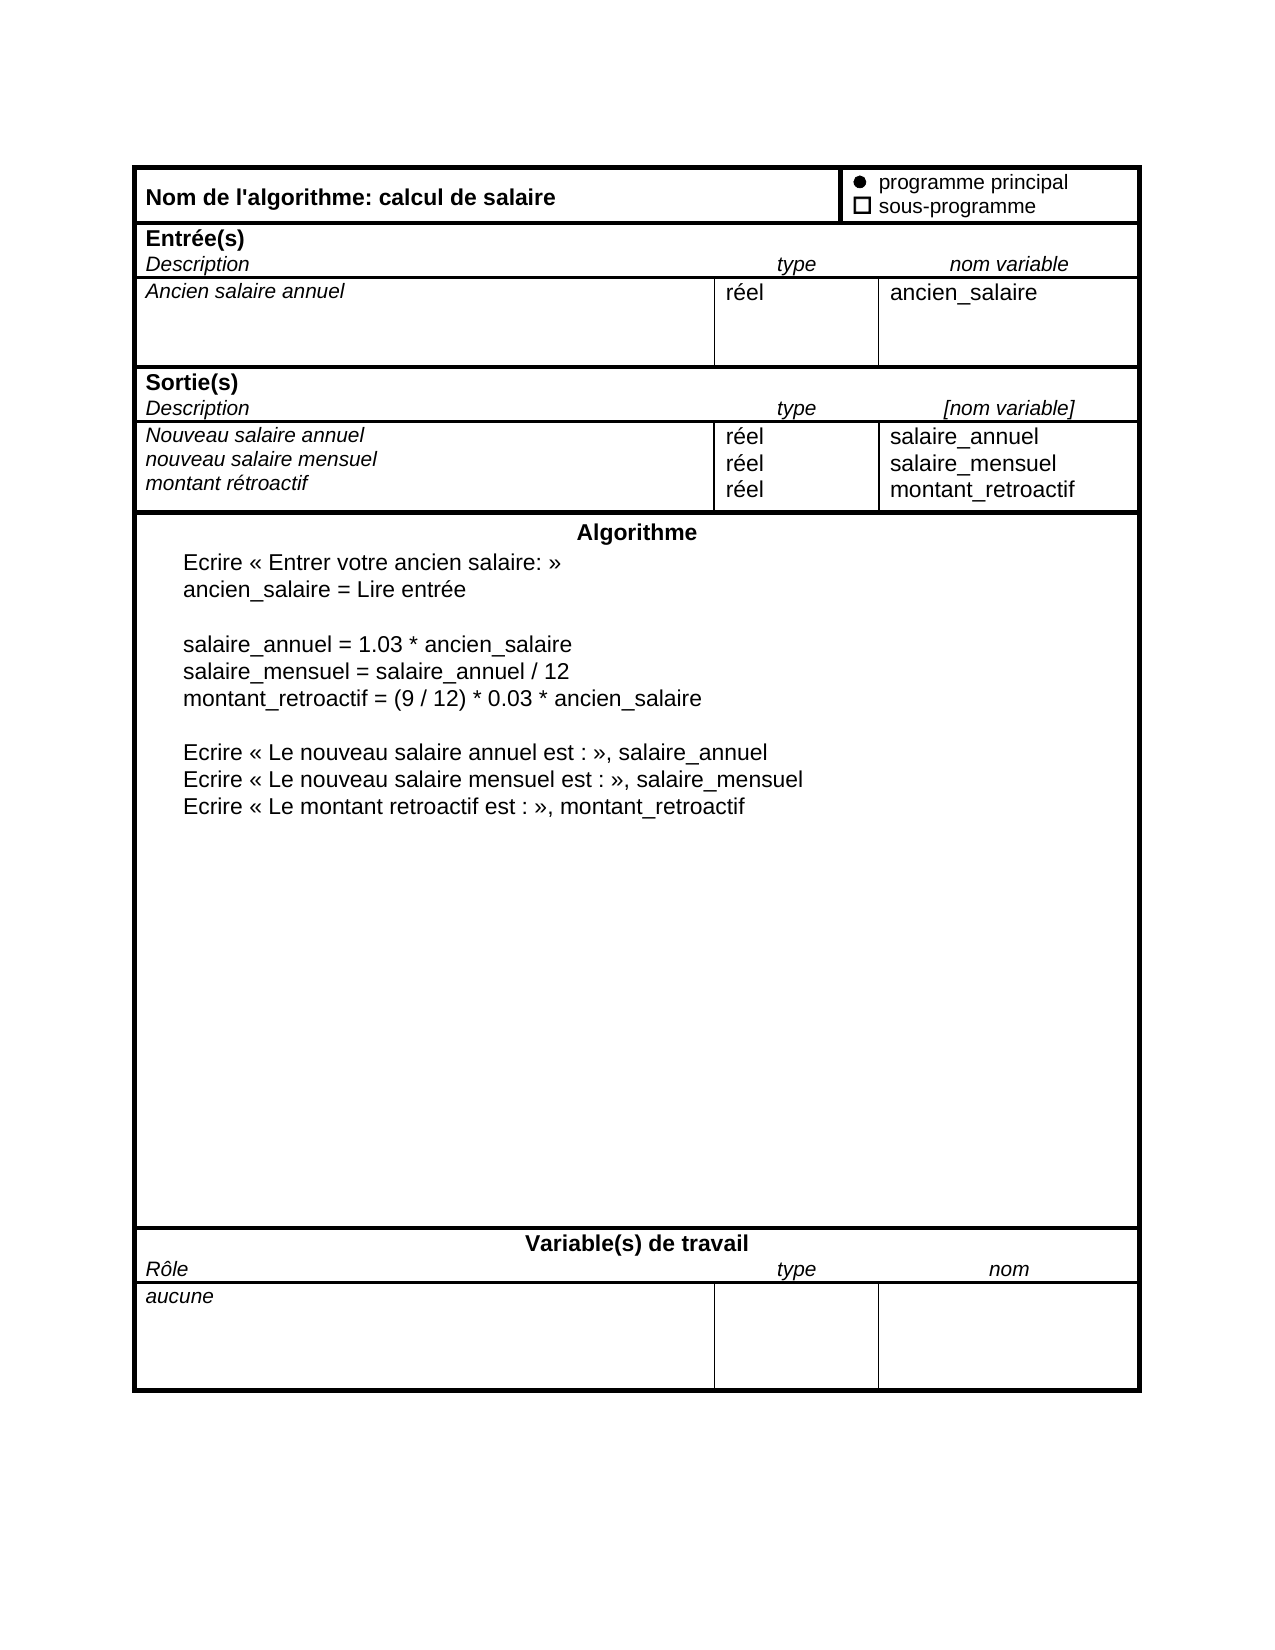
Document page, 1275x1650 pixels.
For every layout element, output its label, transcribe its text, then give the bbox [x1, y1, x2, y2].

table_cell type [714, 396, 878, 420]
table_cell salaire_annuel salaire_mensuel montant_retroactif [880, 423, 1137, 510]
table_cell [879, 1284, 1137, 1388]
table_cell [nom variable] [879, 396, 1137, 420]
table_cell réel réel réel [715, 423, 878, 510]
table_cell nom [879, 1257, 1137, 1281]
table_cell Ancien salaire annuel [137, 279, 714, 364]
table_cell nom variable [879, 252, 1137, 276]
table_header l programme principal  sous-programme [843, 170, 1137, 221]
table_cell type [714, 1257, 878, 1281]
table_cell Ecrire « Entrer votre ancien salaire: » ancien_salaire = Lire entrée salaire_annuel = 1.03 * ancien_salaire salaire_mensuel = salaire_annuel / 12 montant_retroactif = (9 / 12) * 0.03 * ancien_salaire Ecrire « Le nouveau salaire annuel est : », salaire_annuel Ecrire « Le nouveau salaire mensuel est : », salaire_mensuel Ecrire « Le montant retroactif est : », montant_retroactif [137, 549, 1137, 1226]
table_cell Description [137, 252, 714, 276]
table_cell réel [715, 279, 878, 364]
table_cell Sortie(s) [137, 369, 1137, 396]
table_cell type [714, 252, 878, 276]
table_cell Description [137, 396, 714, 420]
table_cell [715, 1284, 878, 1388]
table_cell Entrée(s) [137, 225, 1137, 252]
table_header Nom de l'algorithme: calcul de salaire [137, 170, 838, 221]
table_cell Variable(s) de travail [137, 1230, 1137, 1257]
table_cell Algorithme [137, 515, 1137, 549]
table_cell Rôle [137, 1257, 714, 1281]
table_cell Nouveau salaire annuel nouveau salaire mensuel montant rétroactif [137, 423, 713, 510]
table_cell ancien_salaire [879, 279, 1137, 364]
table_cell aucune [137, 1284, 714, 1388]
